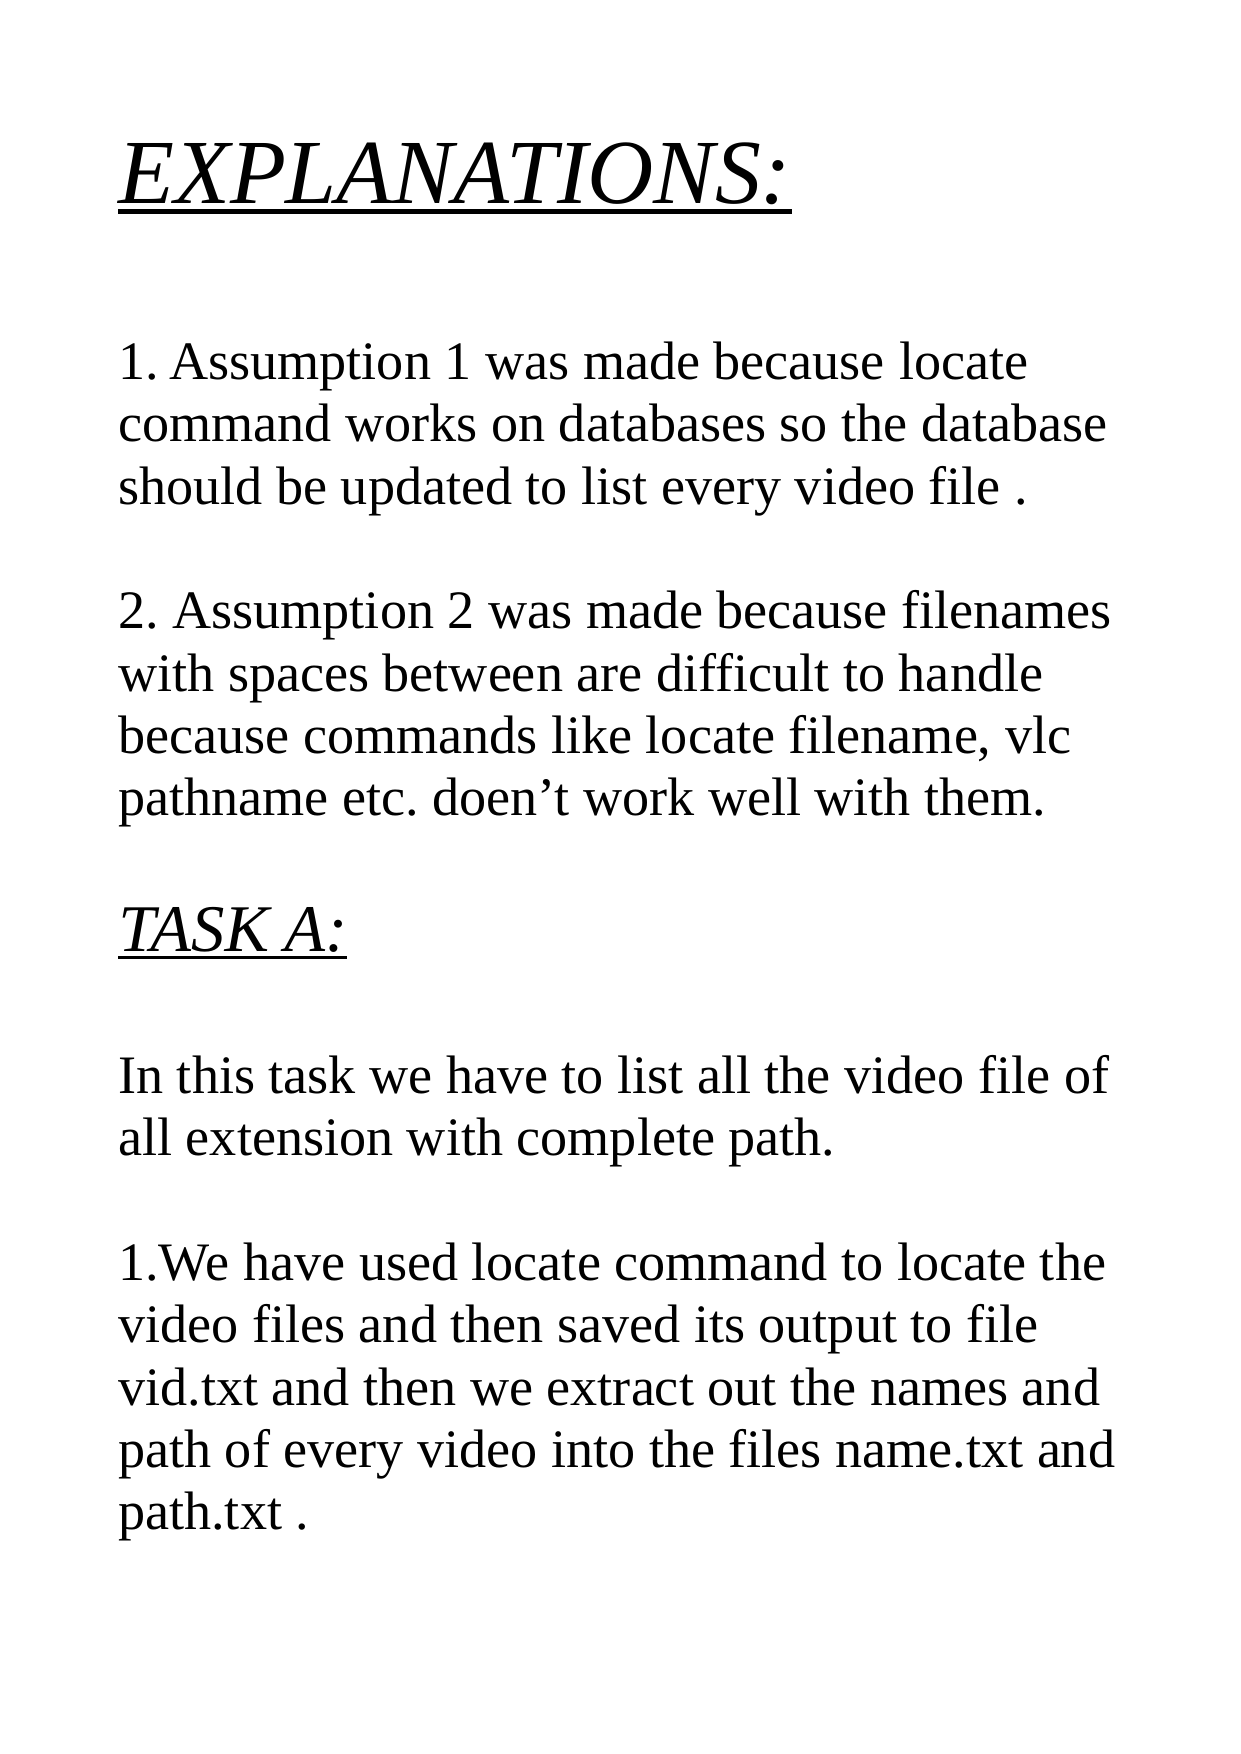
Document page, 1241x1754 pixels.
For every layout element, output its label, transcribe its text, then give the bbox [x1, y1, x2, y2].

text In this task we have to list all the video file of all extension with complete path. [118, 1043, 1122, 1167]
text TASK A: [118, 889, 1122, 966]
text EXPLANATIONS: [118, 118, 1122, 223]
text 2. Assumption 2 was made because filenames with spaces between are difficult to handle because commands like locate filename, vlc pathname etc. doen’t work well with them. [118, 578, 1122, 827]
text 1. Assumption 1 was made because locate command works on databases so the database should be updated to list every video file . [118, 329, 1122, 516]
text 1.We have used locate command to locate the video files and then saved its output to file vid.txt and then we extract out the names and path of every video into the files name.txt and path.txt . [118, 1230, 1122, 1541]
